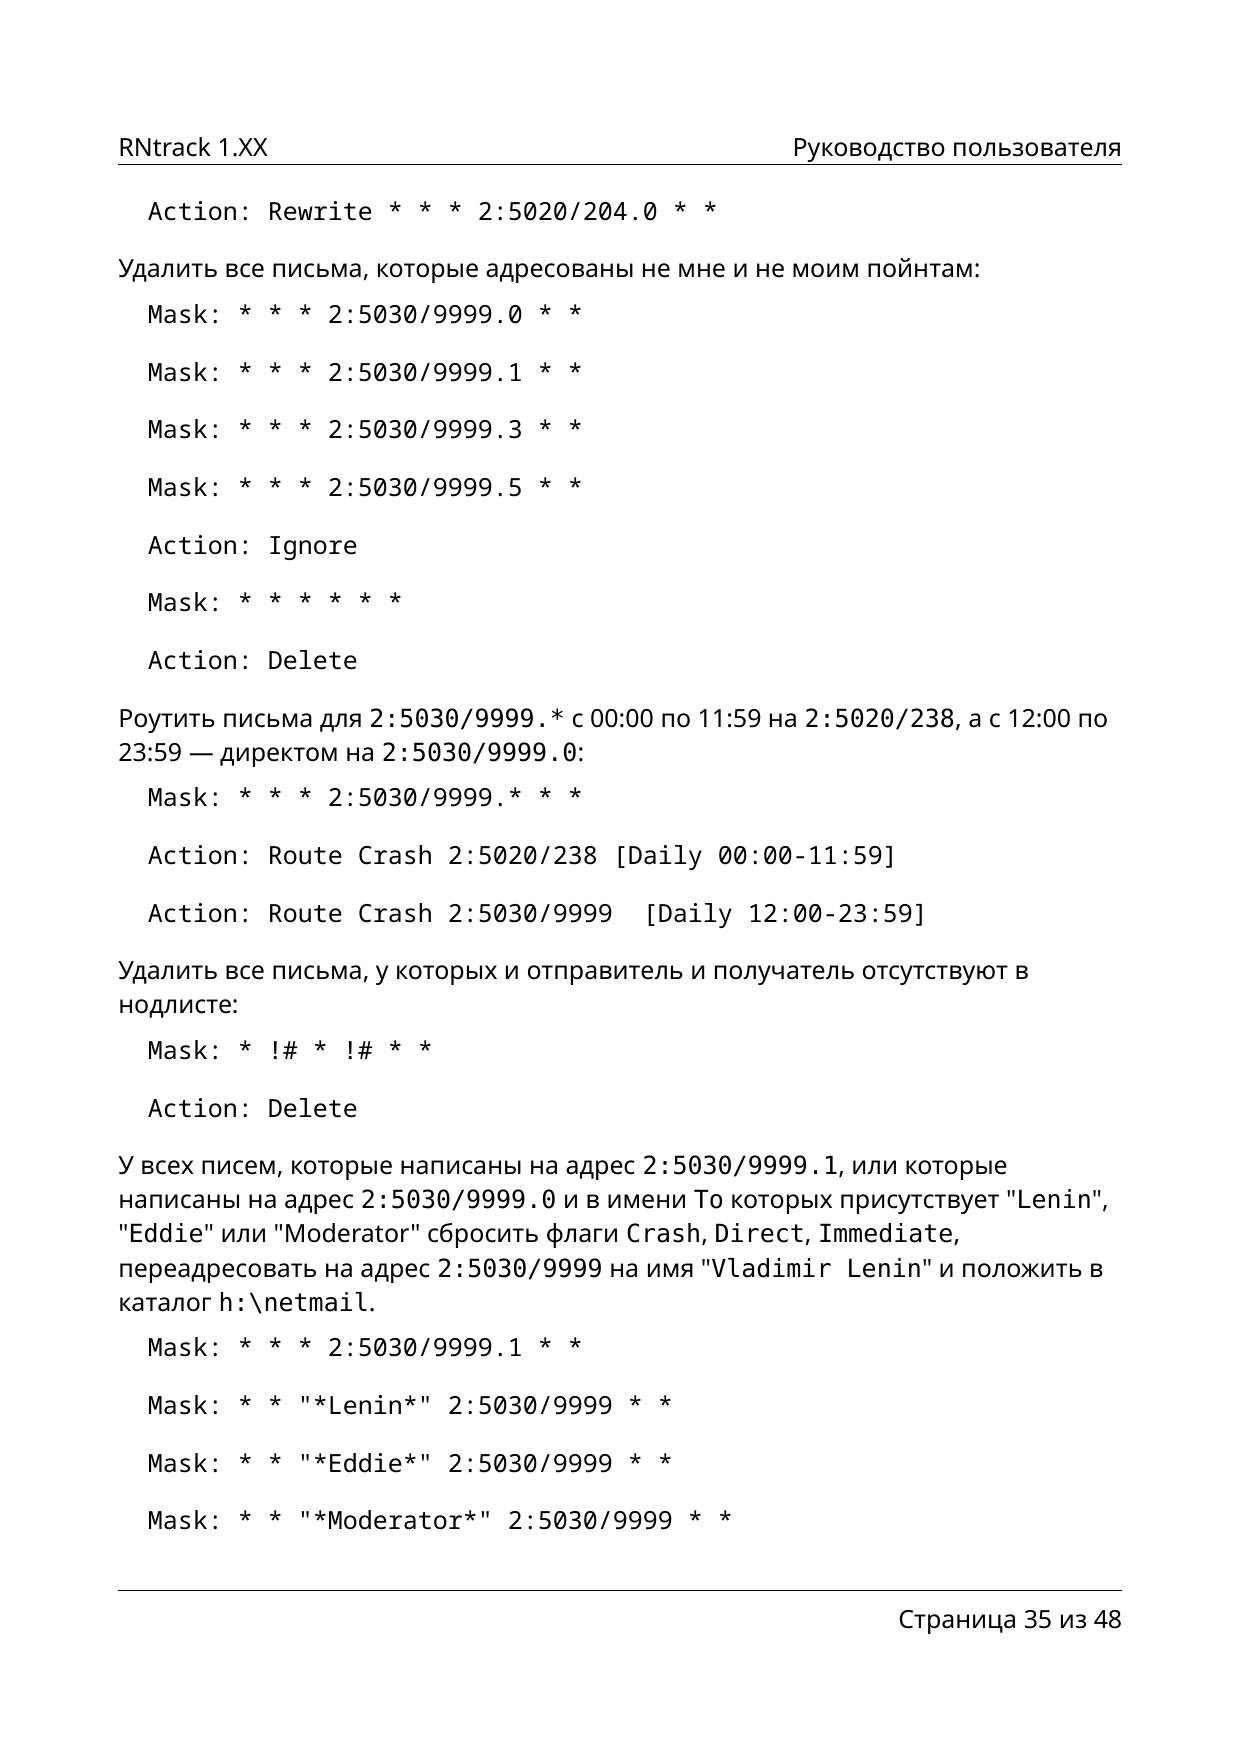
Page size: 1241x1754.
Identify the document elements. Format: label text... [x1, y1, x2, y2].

text Mask: * * * 2:5030/9999.1 * * [148, 354, 1063, 389]
text Mask: * * "*Eddie*" 2:5030/9999 * * [148, 1445, 1063, 1479]
text Удалить все письма, которые адресованы не мне и не моим пойнтам: [118, 251, 1122, 285]
text Mask: * * "*Lenin*" 2:5030/9999 * * [148, 1388, 1063, 1422]
text Action: Ignore [148, 527, 1063, 561]
text Роутить письма для 2:5030/9999.* с 00:00 по 11:59 на 2:5020/238, а с 12:00 по 23:59 — директом на 2:5030/9999.0: [118, 700, 1122, 768]
text Mask: * * * 2:5030/9999.0 * * [148, 297, 1063, 331]
text Удалить все письма, у которых и отправитель и получатель отсутствуют в нодлисте: [118, 953, 1122, 1021]
text Action: Delete [148, 643, 1063, 677]
text Action: Rewrite * * * 2:5020/204.0 * * [148, 193, 1063, 228]
text У всех писем, которые написаны на адрес 2:5030/9999.1, или которые написаны на адрес 2:5030/9999.0 и в имени To которых присутствует "Lenin", "Eddie" или "Moderator" сбросить флаги Crash, Direct, Immediate, переадресовать на адрес 2:5030/9999 на имя "Vladimir Lenin" и положить в каталог h:\netmail. [118, 1148, 1122, 1318]
text Mask: * !# * !# * * [148, 1033, 1063, 1067]
text Mask: * * * 2:5030/9999.3 * * [148, 412, 1063, 446]
text Mask: * * * * * * [148, 585, 1063, 619]
text Mask: * * * 2:5030/9999.1 * * [148, 1330, 1063, 1364]
text Mask: * * * 2:5030/9999.5 * * [148, 470, 1063, 504]
text Mask: * * * 2:5030/9999.* * * [148, 780, 1063, 814]
text Action: Route Crash 2:5030/9999 [Daily 12:00-23:59] [148, 895, 1063, 929]
text Mask: * * "*Moderator*" 2:5030/9999 * * [148, 1503, 1063, 1537]
text Action: Route Crash 2:5020/238 [Daily 00:00-11:59] [148, 838, 1063, 872]
text Action: Delete [148, 1090, 1063, 1124]
